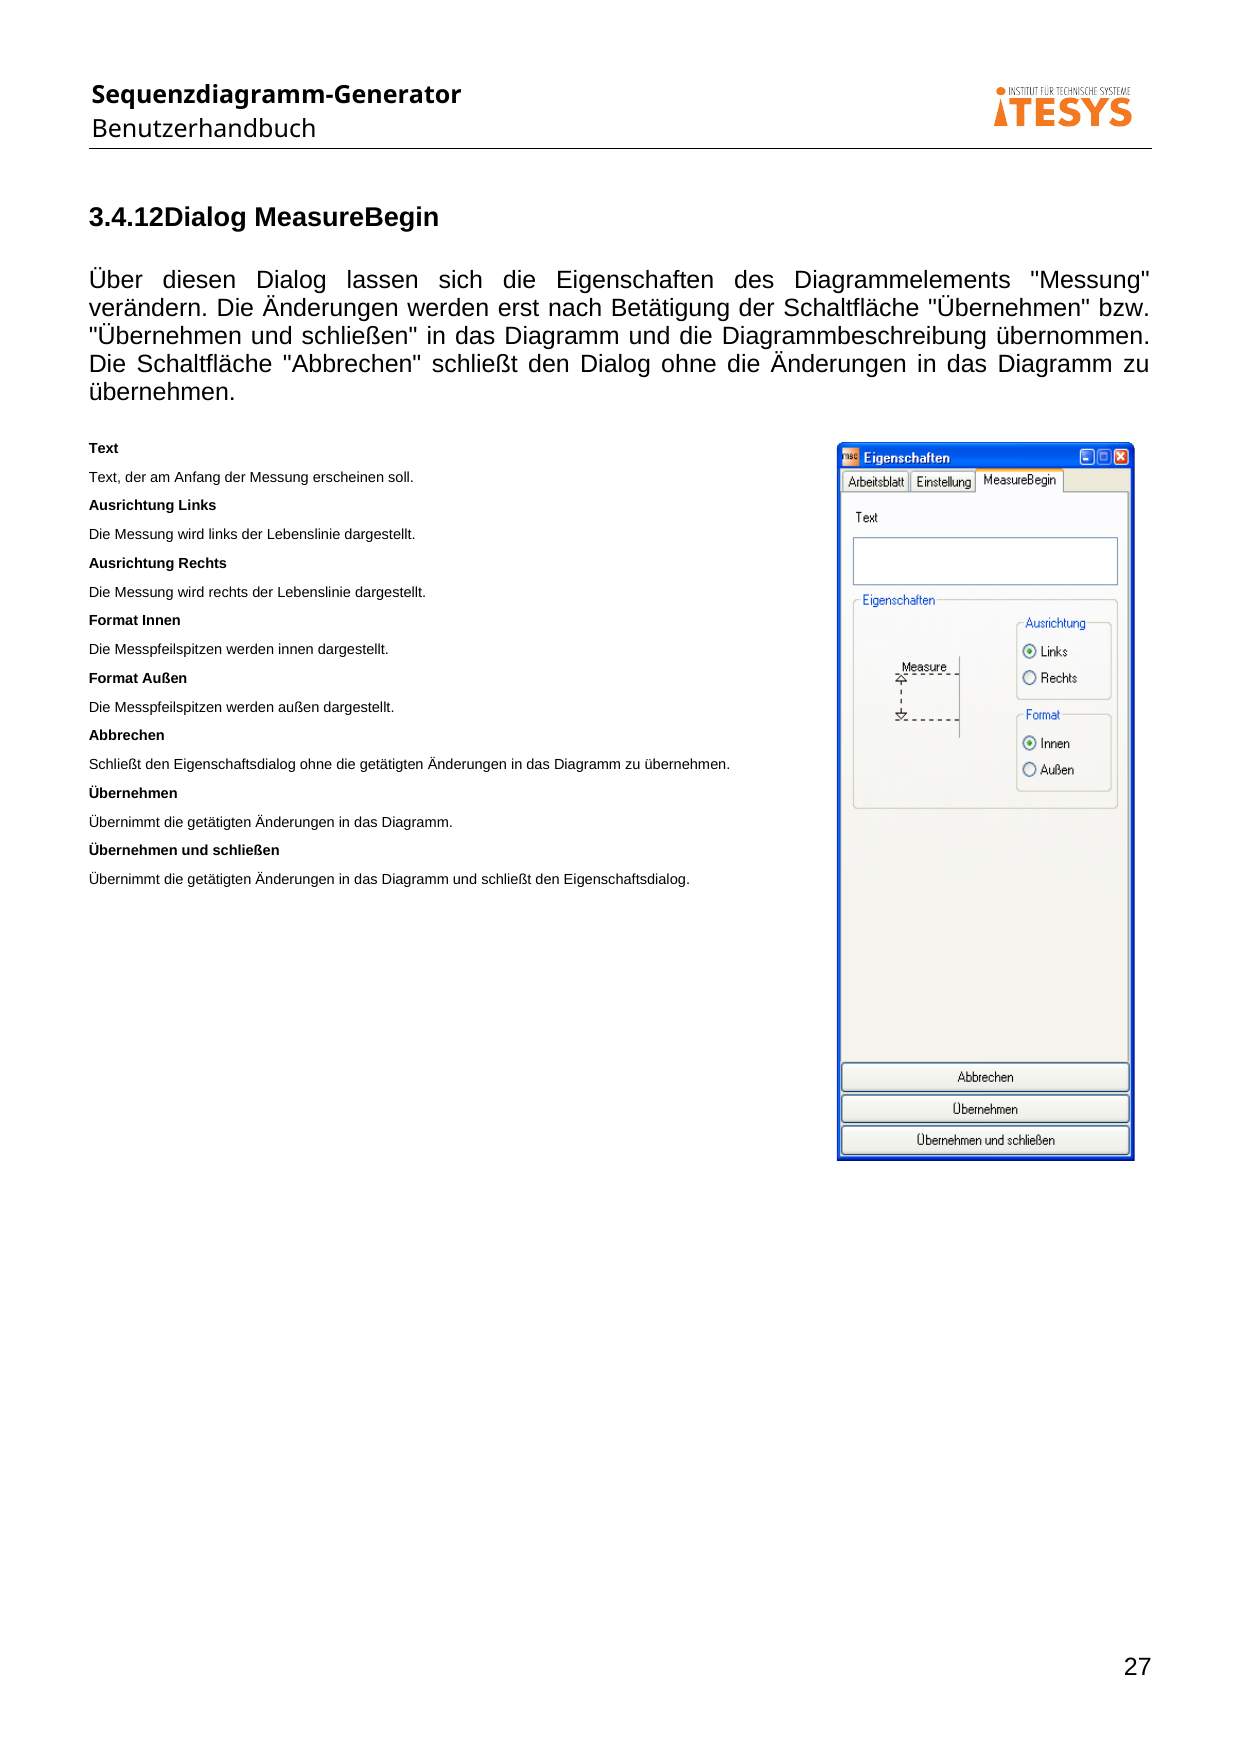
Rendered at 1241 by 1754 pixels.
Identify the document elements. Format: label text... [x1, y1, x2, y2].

table_header [89, 434, 812, 1169]
text Über diesen Dialog lassen sich die Eigenschaften des Diagrammelements "Messung" verändern. Die Änderungen werden erst nach Betätigung der Schaltfläche "Übernehmen" bzw. "Übernehmen und schließen" in das Diagramm und die Diagrammbeschreibung übernommen. Die Schaltfläche "Abbrechen" schließt den Dialog ohne die Änderungen in das Diagramm zu übernehmen. [88, 266, 1152, 406]
table_header Text [89, 434, 811, 462]
table_cell Ausrichtung Links [89, 491, 811, 520]
table_cell Die Messpfeilspitzen werden innen dargestellt. [89, 635, 811, 664]
table_header [812, 434, 1151, 1169]
table_cell Format Außen [89, 664, 811, 692]
table_cell Übernehmen [89, 779, 811, 807]
subtitle Dialog MeasureBegin [88, 202, 1152, 232]
table_cell Ausrichtung Rechts [89, 549, 811, 577]
table_cell Schließt den Eigenschaftsdialog ohne die getätigten Änderungen in das Diagramm zu übernehmen. [89, 750, 811, 779]
table_cell Abbrechen [89, 721, 811, 750]
table_cell Übernehmen und schließen [89, 836, 811, 865]
picture [836, 442, 1135, 1161]
table_cell Die Messung wird links der Lebenslinie dargestellt. [89, 520, 811, 549]
table_cell Format Innen [89, 606, 811, 635]
picture [993, 85, 1133, 127]
table_cell Text, der am Anfang der Messung erscheinen soll. [89, 463, 811, 491]
table_cell Übernimmt die getätigten Änderungen in das Diagramm. [89, 808, 811, 836]
table_cell Übernimmt die getätigten Änderungen in das Diagramm und schließt den Eigenschaftsdialog. [89, 865, 811, 894]
table_cell Die Messung wird rechts der Lebenslinie dargestellt. [89, 578, 811, 606]
table_cell Die Messpfeilspitzen werden außen dargestellt. [89, 693, 811, 721]
